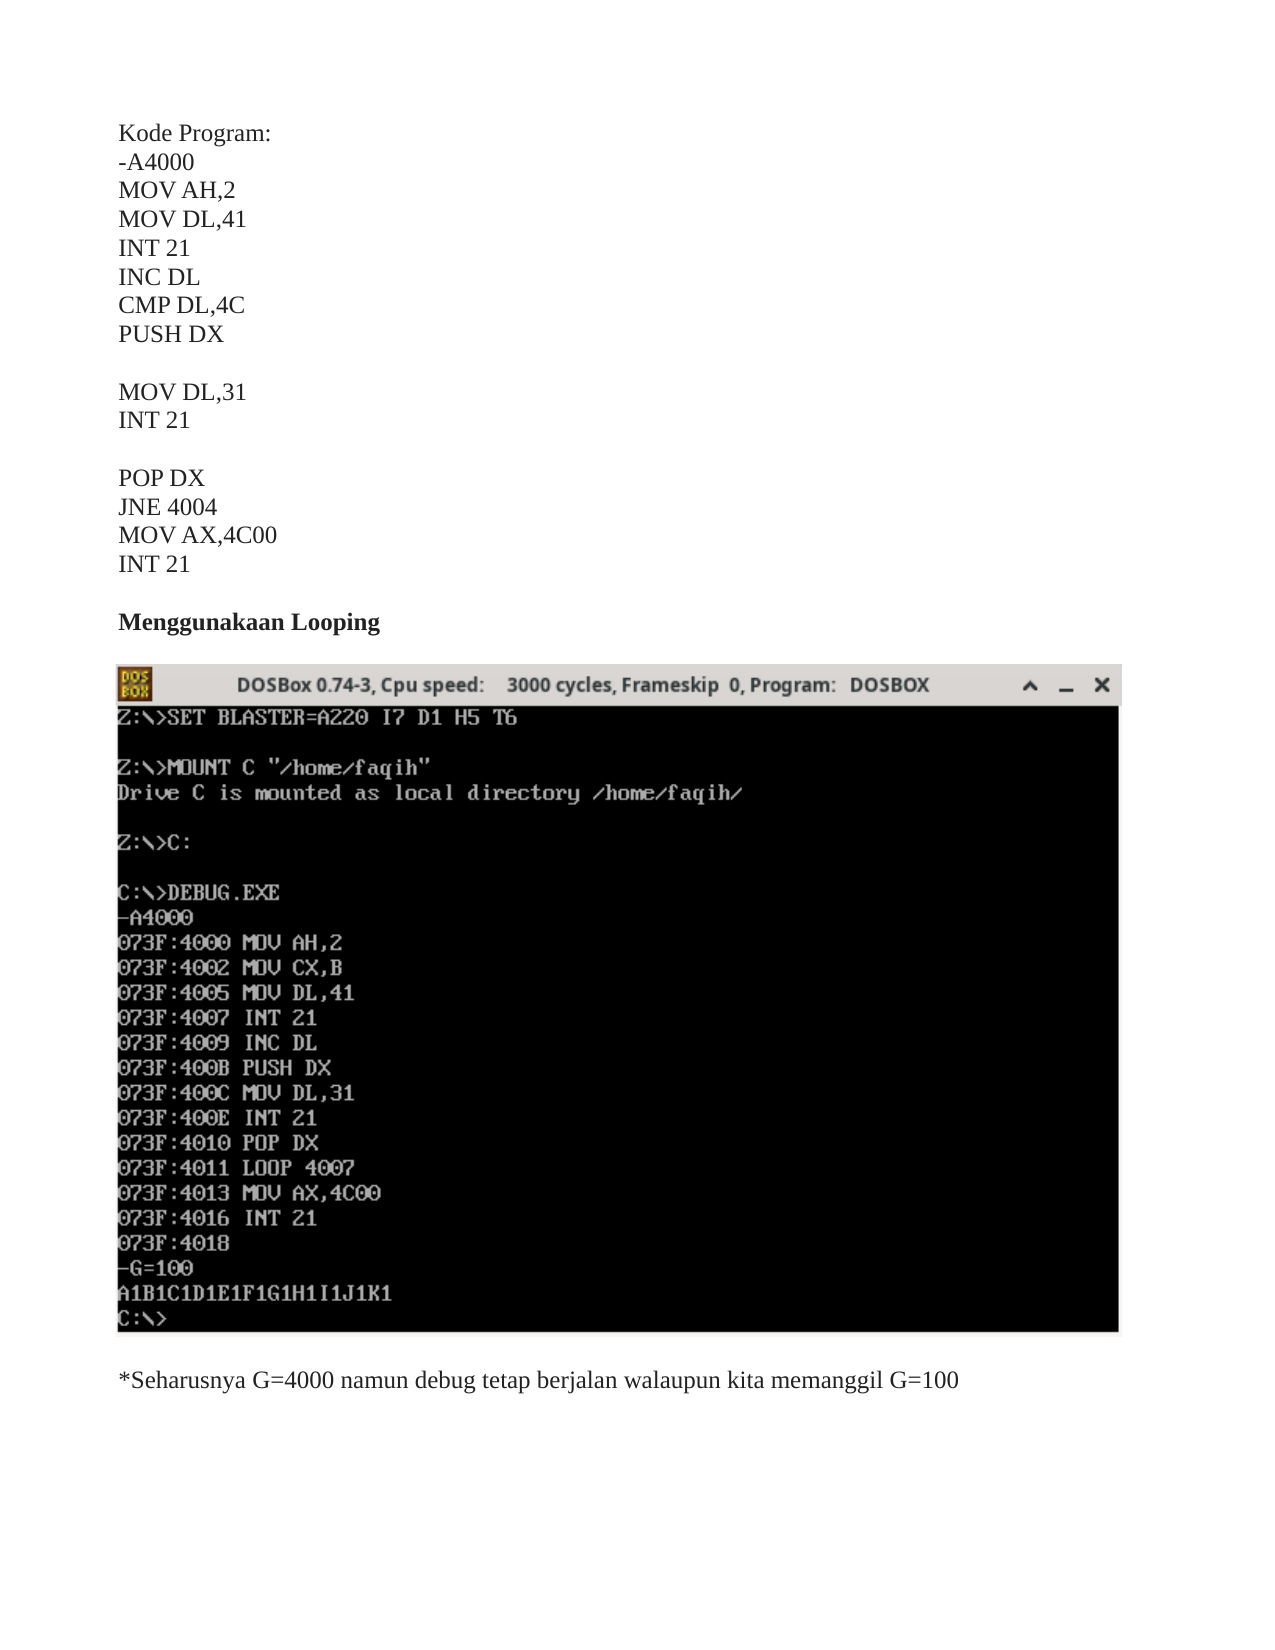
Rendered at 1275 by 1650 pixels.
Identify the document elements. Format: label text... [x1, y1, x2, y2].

picture [115, 664, 1122, 1337]
text MOV AX,4C00 [118, 521, 1157, 549]
text POP DX [118, 463, 1157, 492]
text INT 21 [118, 549, 1157, 578]
text MOV DL,31 [118, 377, 1157, 406]
text INC DL [118, 262, 1157, 291]
text Kode Program: [118, 118, 1157, 147]
text JNE 4004 [118, 492, 1157, 521]
text MOV DL,41 [118, 204, 1157, 233]
text INT 21 [118, 233, 1157, 262]
text -A4000 [118, 147, 1157, 176]
text CMP DL,4C [118, 291, 1157, 319]
text Menggunakaan Looping [118, 607, 1157, 636]
text MOV AH,2 [118, 176, 1157, 204]
text *Seharusnya G=4000 namun debug tetap berjalan walaupun kita memanggil G=100 [118, 1365, 1157, 1394]
text INT 21 [118, 406, 1157, 434]
text PUSH DX [118, 319, 1157, 348]
